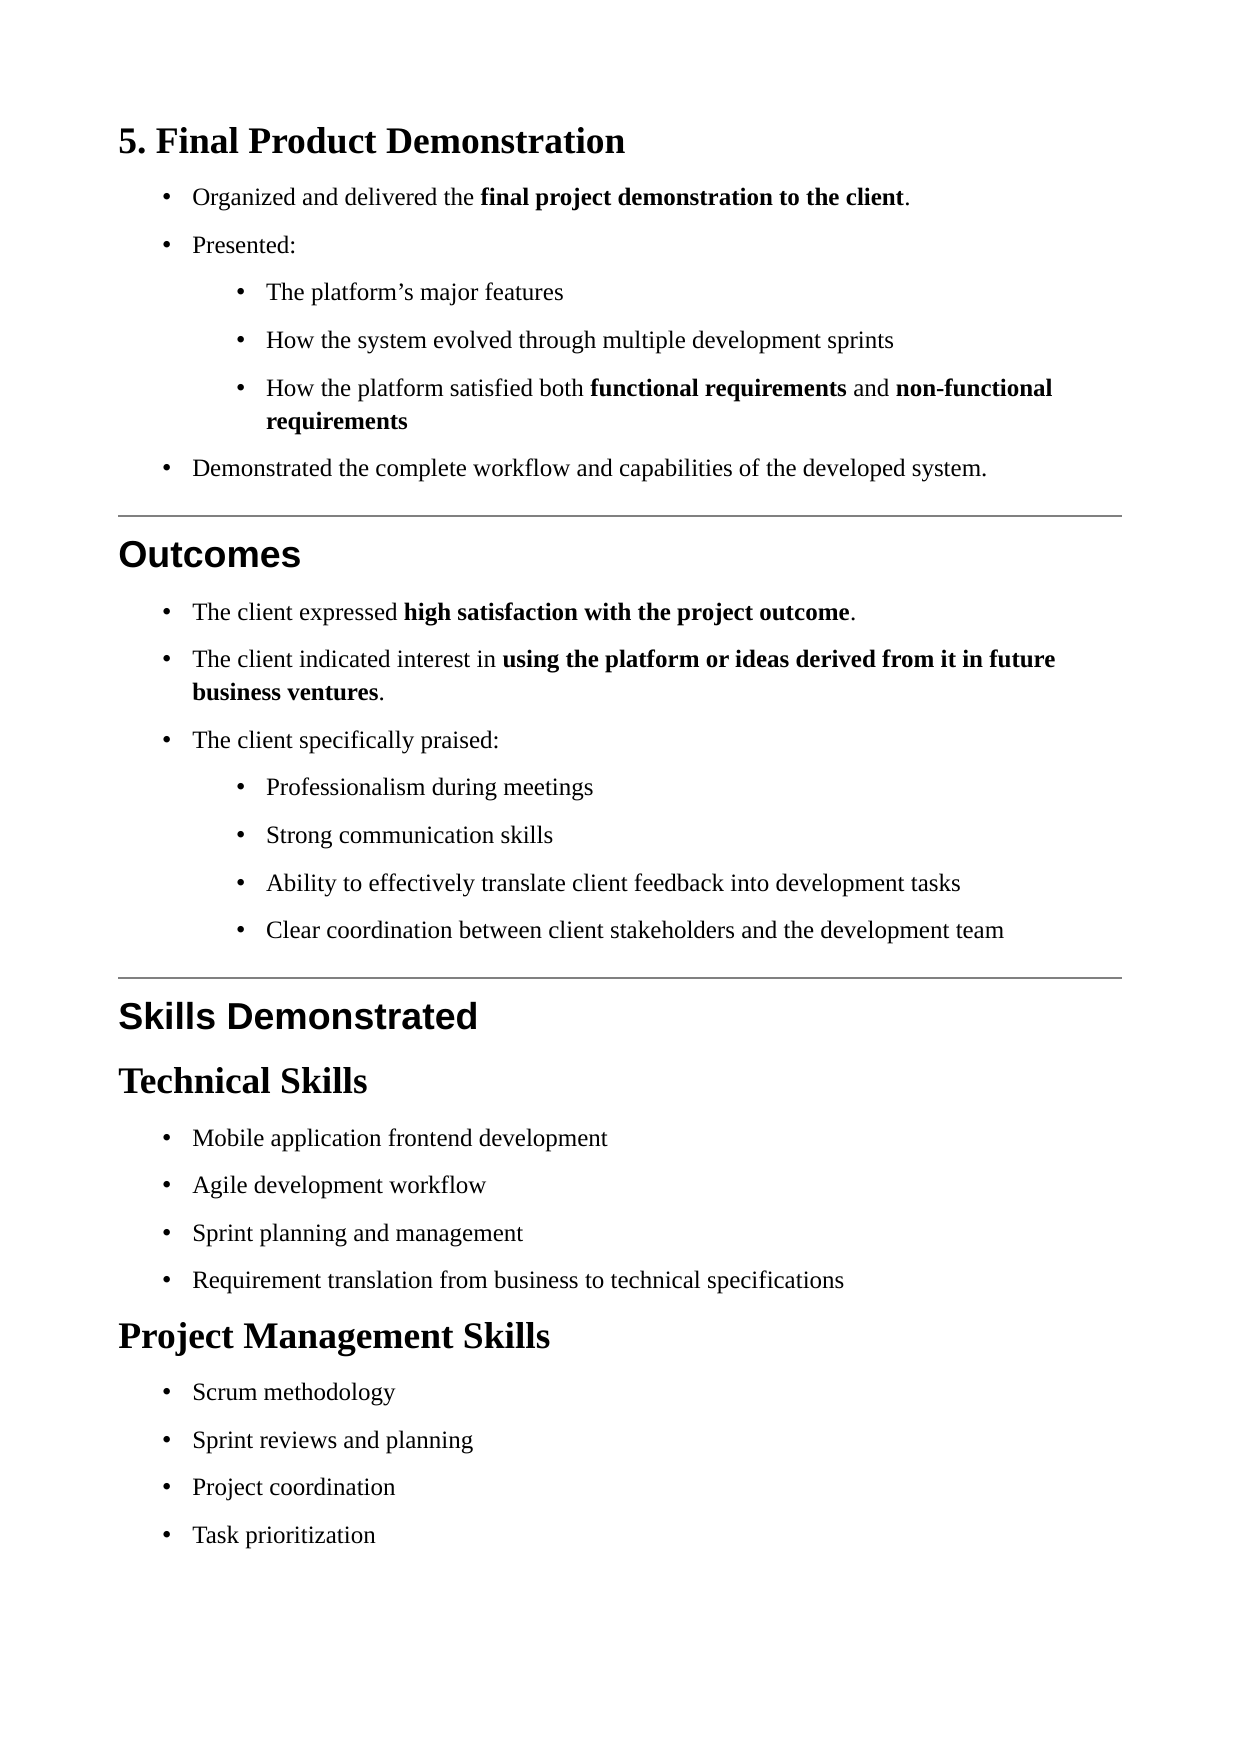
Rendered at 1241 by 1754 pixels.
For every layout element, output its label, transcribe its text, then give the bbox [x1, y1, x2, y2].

list How the platform satisfied both functional requirements and non-functional requirements [236, 373, 1122, 434]
list Sprint planning and management [162, 1218, 1122, 1247]
list Scrum methodology [162, 1377, 1122, 1406]
list Task prioritization [162, 1520, 1122, 1549]
list Project coordination [162, 1472, 1122, 1501]
subtitle Skills Demonstrated [118, 994, 1122, 1037]
subtitle Technical Skills [118, 1058, 1122, 1102]
list Ability to effectively translate client feedback into development tasks [236, 868, 1122, 896]
subtitle 5. Final Product Demonstration [118, 118, 1122, 161]
list Professionalism during meetings [236, 772, 1122, 801]
list Organized and delivered the final project demonstration to the client. [162, 182, 1122, 211]
list Clear coordination between client stakeholders and the development team [236, 915, 1122, 944]
list The platform’s major features [236, 277, 1122, 306]
list The client indicated interest in using the platform or ideas derived from it in future business ventures. [162, 644, 1122, 706]
list The client expressed high satisfaction with the project outcome. [162, 597, 1122, 625]
subtitle Project Management Skills [118, 1313, 1122, 1356]
list Demonstrated the complete workflow and capabilities of the developed system. [162, 453, 1122, 482]
list Presented: [162, 230, 1122, 259]
list Sprint reviews and planning [162, 1425, 1122, 1453]
list How the system evolved through multiple development sprints [236, 325, 1122, 354]
list Agile development workflow [162, 1170, 1122, 1199]
list Mobile application frontend development [162, 1123, 1122, 1151]
list The client specifically praised: [162, 725, 1122, 753]
list Strong communication skills [236, 820, 1122, 849]
list Requirement translation from business to technical specifications [162, 1265, 1122, 1294]
subtitle Outcomes [118, 532, 1122, 576]
